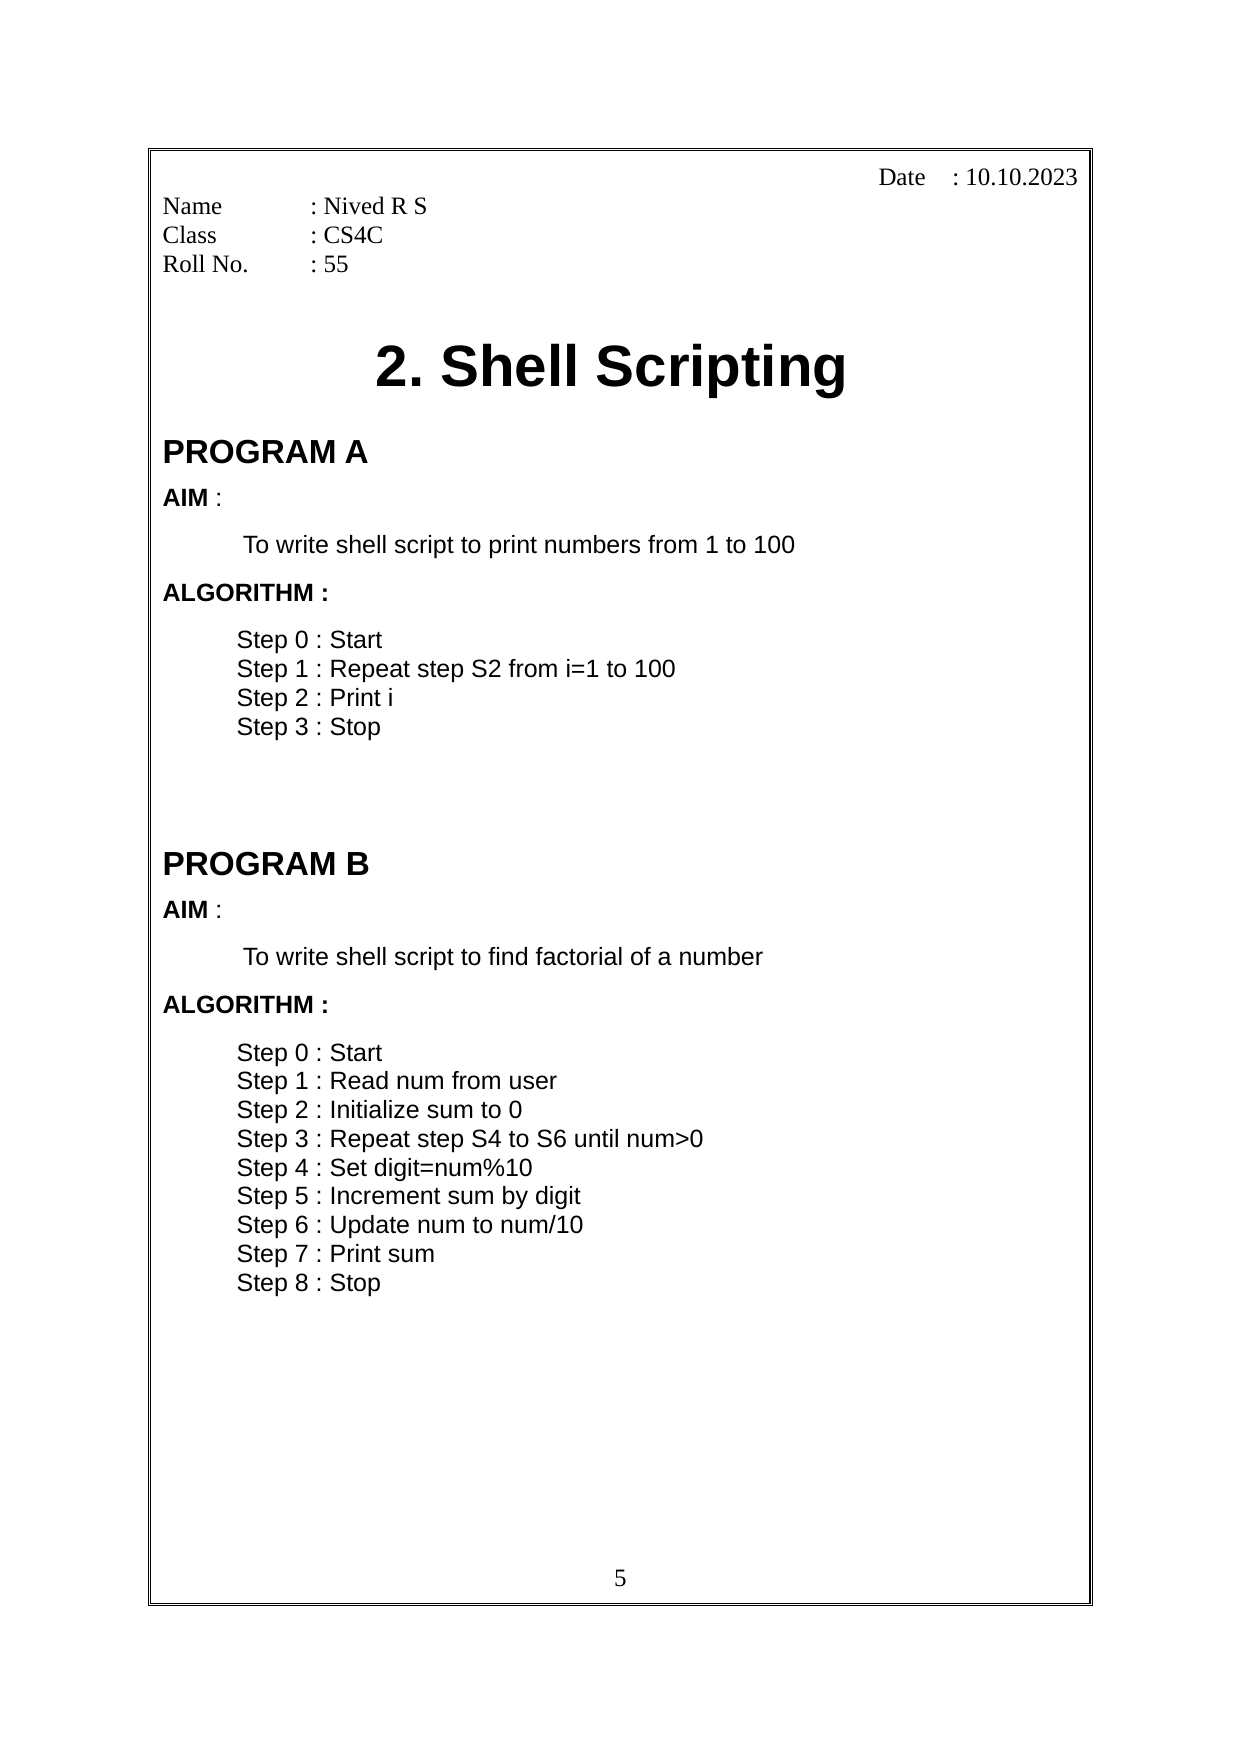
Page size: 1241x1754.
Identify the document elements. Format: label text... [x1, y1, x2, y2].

text Step 3 : Repeat step S4 to S6 until num>0 [162, 1124, 1078, 1153]
text Step 0 : Start [162, 1037, 1078, 1066]
text Step 1 : Read num from user [162, 1066, 1078, 1095]
text Step 0 : Start [162, 626, 1078, 654]
text Step 6 : Update num to num/10 [162, 1210, 1078, 1239]
text To write shell script to print numbers from 1 to 100 [162, 530, 1078, 559]
text AIM : [162, 894, 1078, 923]
text Step 3 : Stop [162, 712, 1078, 741]
text Roll No. : 55 [162, 249, 1078, 277]
text Step 8 : Stop [162, 1268, 1078, 1296]
title 2. Shell Scripting [162, 331, 1078, 398]
text Step 7 : Print sum [162, 1239, 1078, 1268]
text Step 2 : Initialize sum to 0 [162, 1095, 1078, 1124]
text ALGORITHM : [162, 578, 1078, 607]
text Date : 10.10.2023 [162, 162, 1078, 191]
text Name : Nived R S [162, 191, 1078, 220]
text AIM : [162, 483, 1078, 511]
subtitle PROGRAM A [162, 432, 1078, 470]
text To write shell script to find factorial of a number [162, 942, 1078, 971]
subtitle PROGRAM B [162, 844, 1078, 882]
text Step 2 : Print i [162, 683, 1078, 712]
text Step 5 : Increment sum by digit [162, 1181, 1078, 1210]
text ALGORITHM : [162, 990, 1078, 1019]
text Step 1 : Repeat step S2 from i=1 to 100 [162, 654, 1078, 683]
text Step 4 : Set digit=num%10 [162, 1153, 1078, 1181]
text Class : CS4C [162, 220, 1078, 249]
